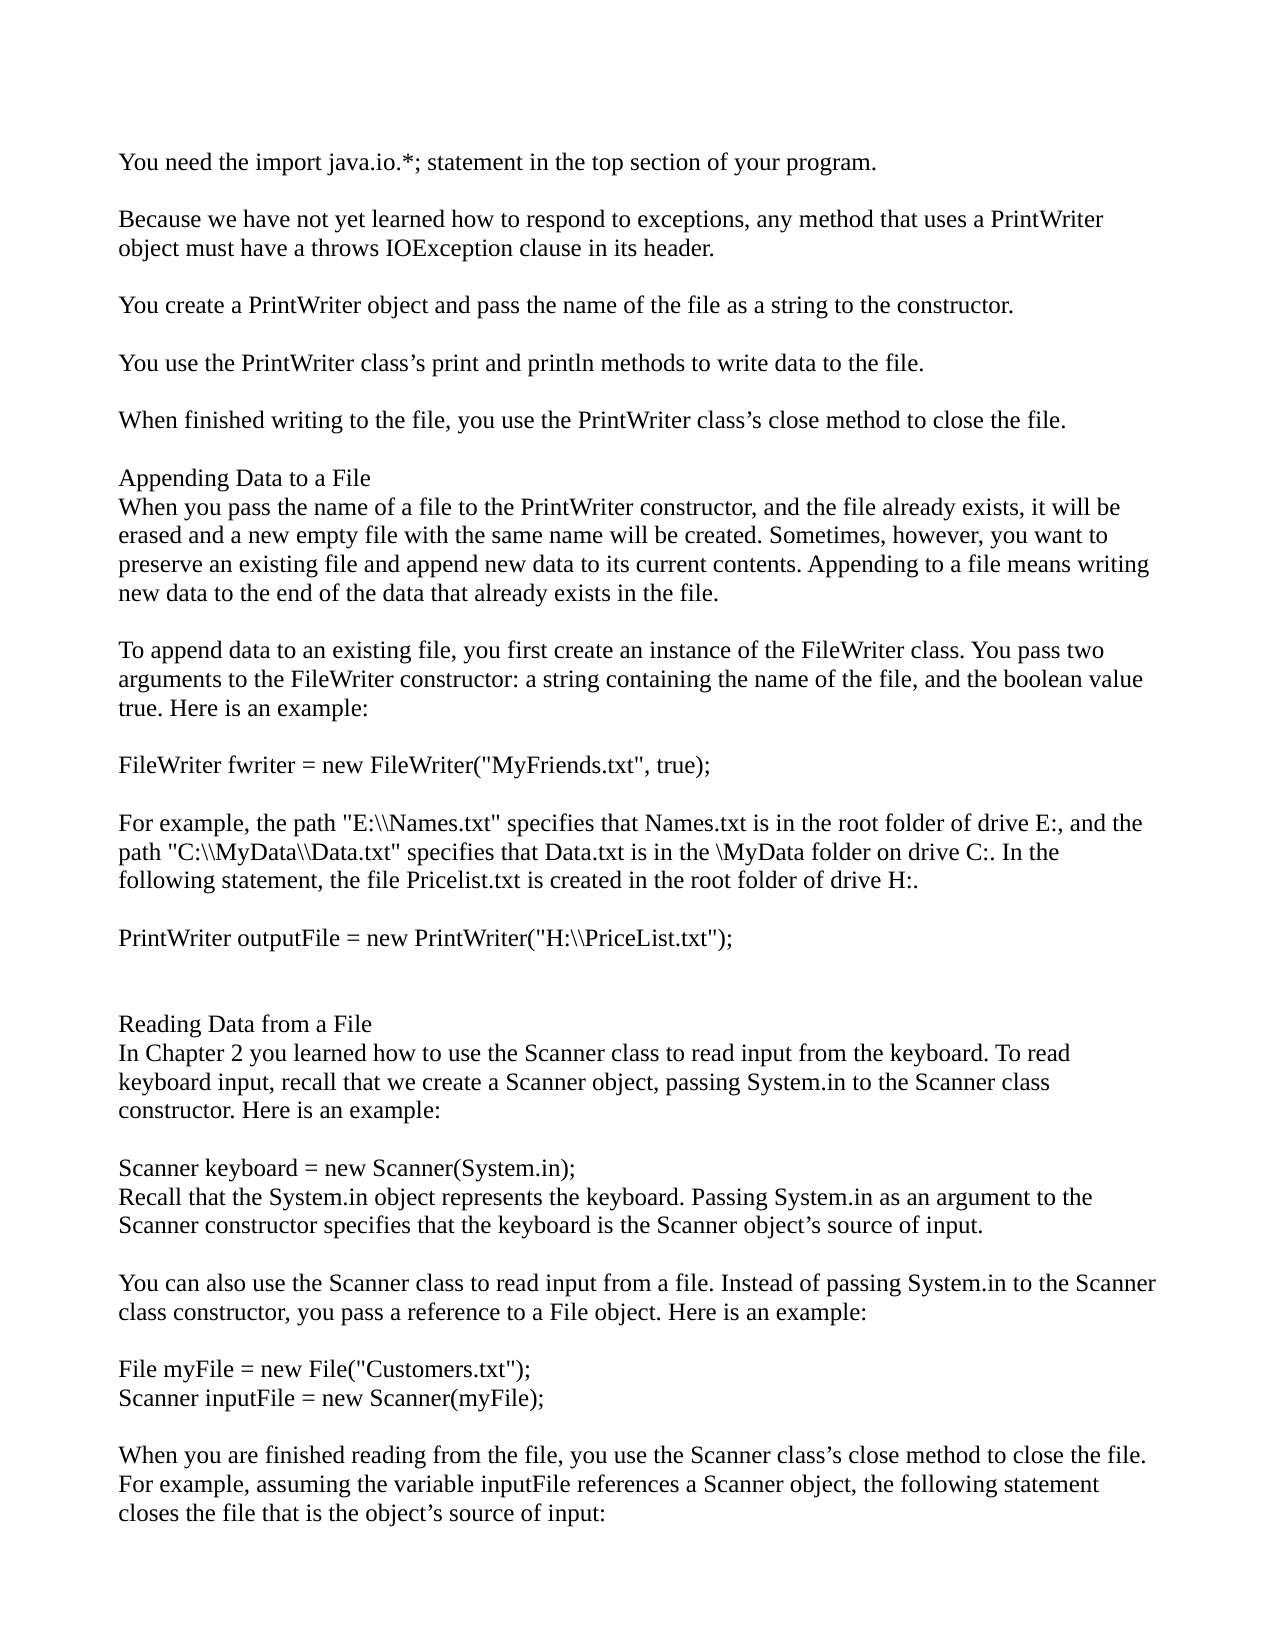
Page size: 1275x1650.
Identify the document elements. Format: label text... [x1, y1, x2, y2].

text Scanner inputFile = new Scanner(myFile); [118, 1383, 1157, 1412]
text To append data to an existing file, you first create an instance of the FileWriter class. You pass two arguments to the FileWriter constructor: a string containing the name of the file, and the boolean value true. Here is an example: [118, 636, 1157, 722]
text FileWriter fwriter = new FileWriter("MyFriends.txt", true); [118, 751, 1157, 779]
text File myFile = new File("Customers.txt"); [118, 1354, 1157, 1383]
text Scanner keyboard = new Scanner(System.in); [118, 1153, 1157, 1182]
text PrintWriter outputFile = new PrintWriter("H:\\PriceList.txt"); [118, 923, 1157, 952]
text In Chapter 2 you learned how to use the Scanner class to read input from the keyboard. To read keyboard input, recall that we create a Scanner object, passing System.in to the Scanner class constructor. Here is an example: [118, 1038, 1157, 1124]
text You use the PrintWriter class’s print and println methods to write data to the file. [118, 348, 1157, 377]
text For example, the path "E:\\Names.txt" specifies that Names.txt is in the root folder of drive E:, and the path "C:\\MyData\\Data.txt" specifies that Data.txt is in the \MyData folder on drive C:. In the following statement, the file Pricelist.txt is created in the root folder of drive H:. [118, 808, 1157, 894]
text Reading Data from a File [118, 1009, 1157, 1038]
text Because we have not yet learned how to respond to exceptions, any method that uses a PrintWriter object must have a throws IOException clause in its header. [118, 204, 1157, 262]
text When you are finished reading from the file, you use the Scanner class’s close method to close the file. For example, assuming the variable inputFile references a Scanner object, the following statement closes the file that is the object’s source of input: [118, 1441, 1157, 1527]
text When you pass the name of a file to the PrintWriter constructor, and the file already exists, it will be erased and a new empty file with the same name will be created. Sometimes, however, you want to preserve an existing file and append new data to its current contents. Appending to a file means writing new data to the end of the data that already exists in the file. [118, 492, 1157, 607]
text You can also use the Scanner class to read input from a file. Instead of passing System.in to the Scanner class constructor, you pass a reference to a File object. Here is an example: [118, 1268, 1157, 1326]
text Recall that the System.in object represents the keyboard. Passing System.in as an argument to the Scanner constructor specifies that the keyboard is the Scanner object’s source of input. [118, 1182, 1157, 1239]
text You need the import java.io.*; statement in the top section of your program. [118, 147, 1157, 176]
text You create a PrintWriter object and pass the name of the file as a string to the constructor. [118, 291, 1157, 319]
text When finished writing to the file, you use the PrintWriter class’s close method to close the file. [118, 406, 1157, 434]
text Appending Data to a File [118, 463, 1157, 492]
